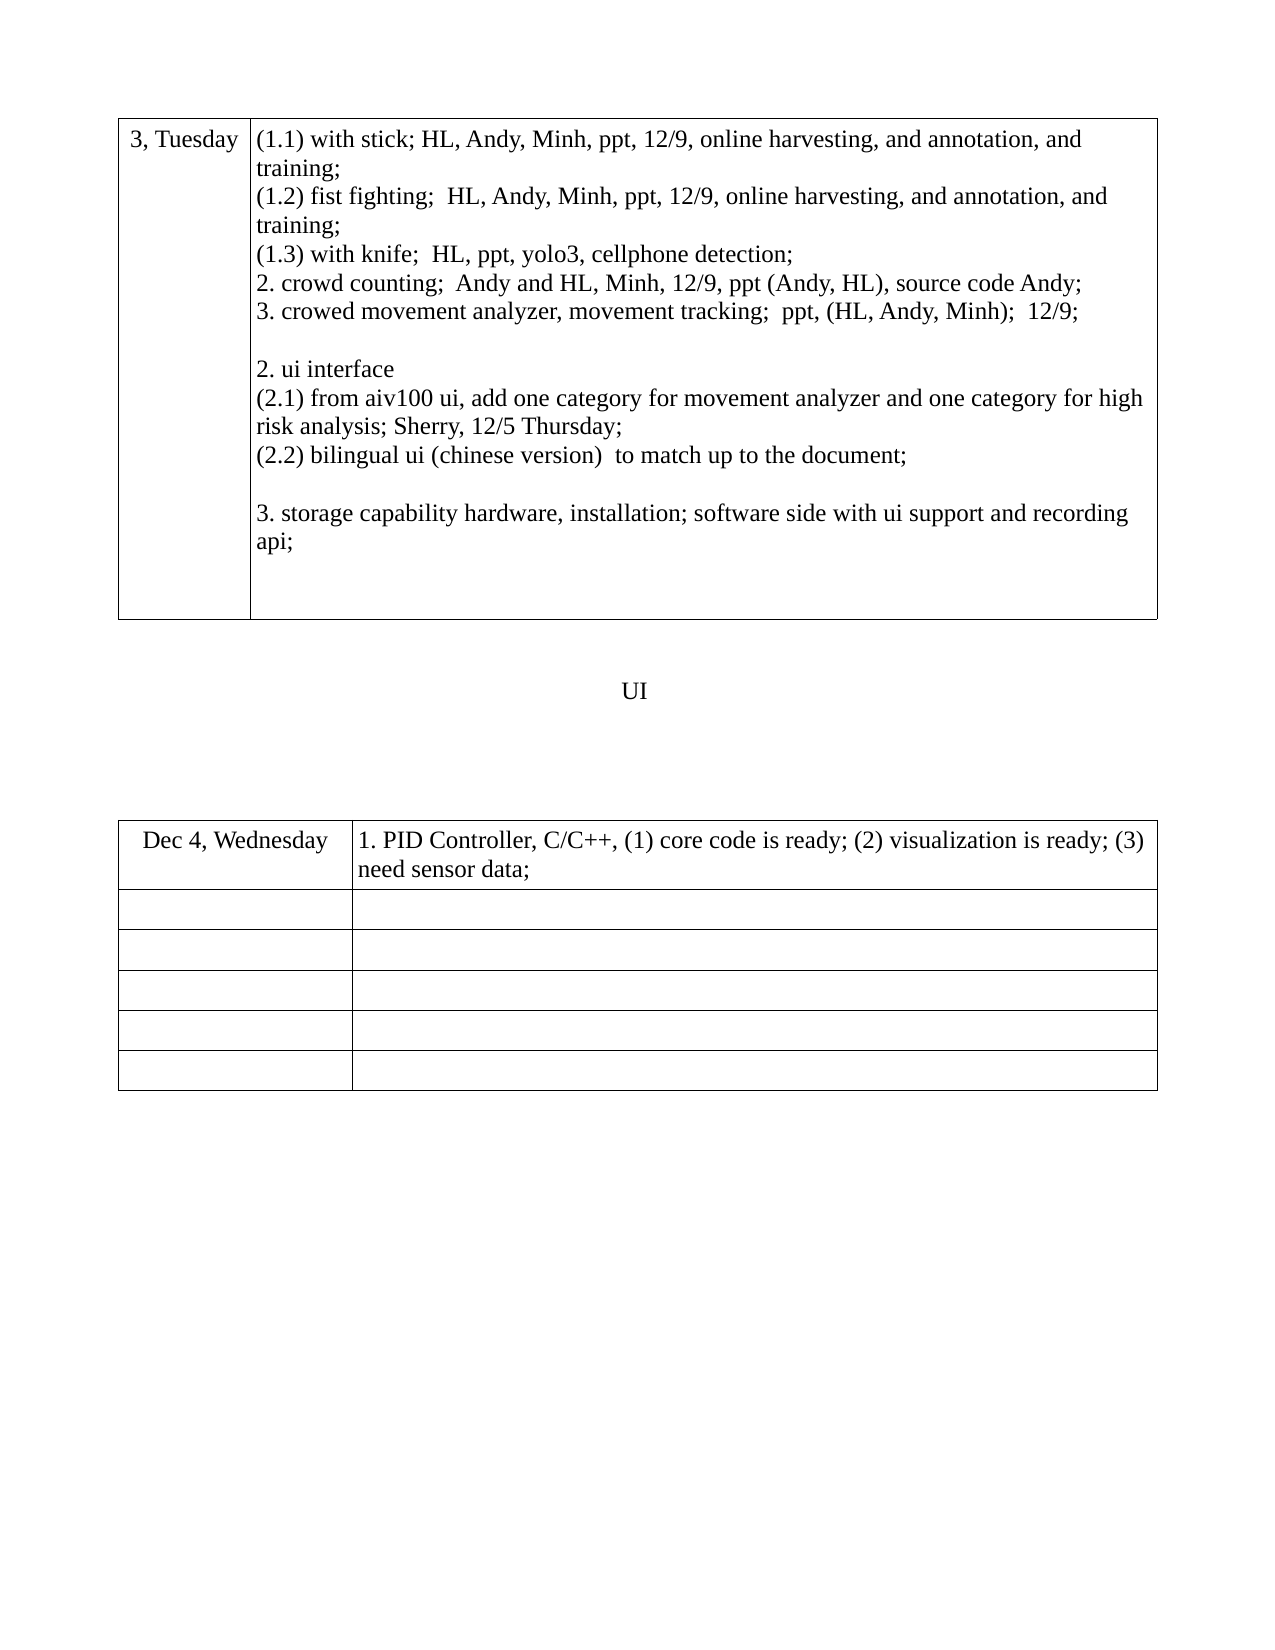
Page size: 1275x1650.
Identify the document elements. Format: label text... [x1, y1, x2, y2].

table_header 3, Tuesday [119, 119, 250, 618]
table_cell [119, 930, 352, 969]
table_cell [353, 971, 1157, 1010]
table_cell [119, 971, 352, 1010]
table_cell [353, 1011, 1157, 1050]
table_cell [119, 1051, 352, 1090]
table_cell [119, 1011, 352, 1050]
table_cell [353, 930, 1157, 969]
table_cell [353, 890, 1157, 929]
table_header 1. PID Controller, C/C++, (1) core code is ready; (2) visualization is ready; (3) need sensor data; [353, 821, 1157, 889]
table_header (1.1) with stick; HL, Andy, Minh, ppt, 12/9, online harvesting, and annotation, and training; (1.2) fist fighting; HL, Andy, Minh, ppt, 12/9, online harvesting, and annotation, and training; (1.3) with knife; HL, ppt, yolo3, cellphone detection; 2. crowd counting; Andy and HL, Minh, 12/9, ppt (Andy, HL), source code Andy; 3. crowed movement analyzer, movement tracking; ppt, (HL, Andy, Minh); 12/9; 2. ui interface (2.1) from aiv100 ui, add one category for movement analyzer and one category for high risk analysis; Sherry, 12/5 Thursday; (2.2) bilingual ui (chinese version) to match up to the document; 3. storage capability hardware, installation; software side with ui support and recording api; [251, 119, 1157, 618]
text UI [118, 676, 1157, 705]
table_cell [353, 1051, 1157, 1090]
table_cell [119, 890, 352, 929]
table_header Dec 4, Wednesday [119, 821, 352, 889]
